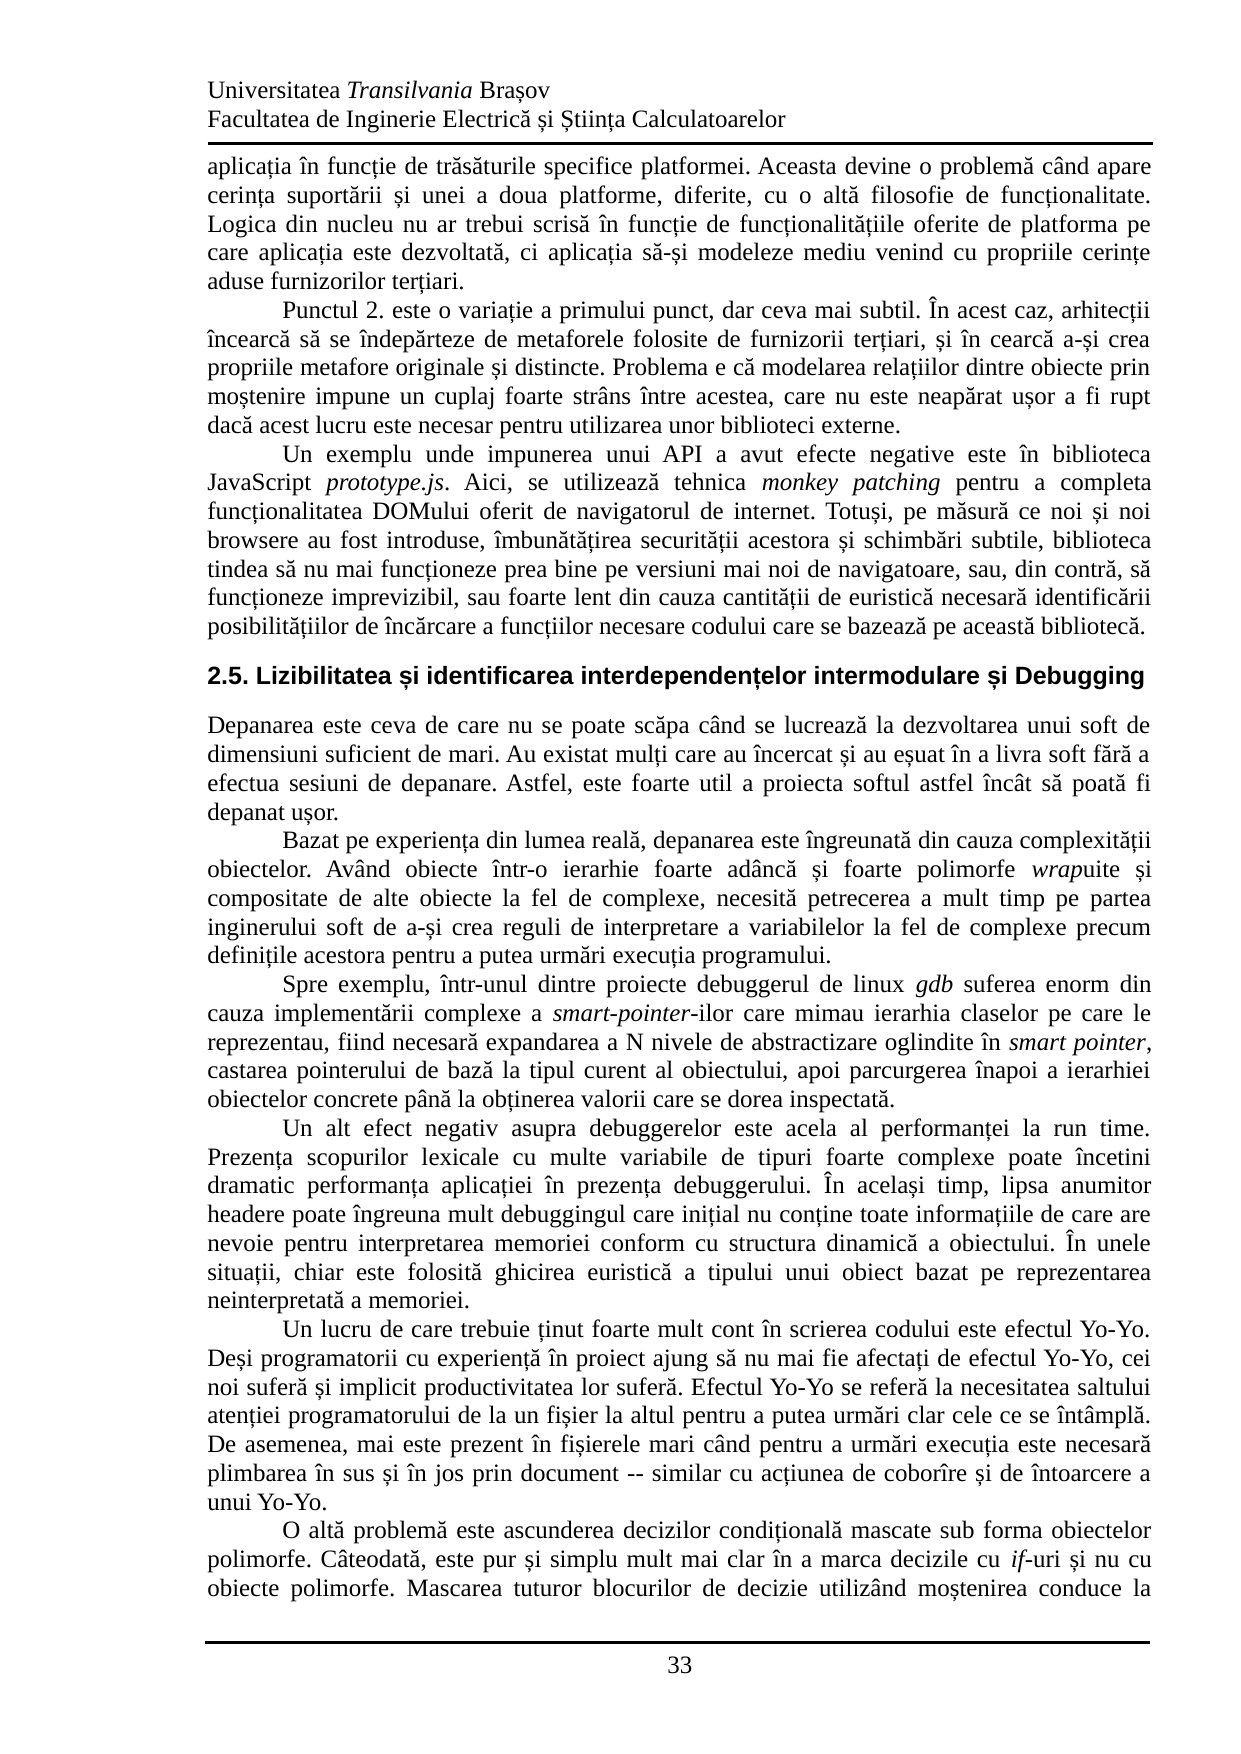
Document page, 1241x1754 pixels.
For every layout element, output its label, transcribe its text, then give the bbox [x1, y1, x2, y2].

text Un alt efect negativ asupra debuggerelor este acela al performanței la run time. Prezența scopurilor lexicale cu multe variabile de tipuri foarte complexe poate încetini dramatic performanța aplicației în prezența debuggerului. În același timp, lipsa anumitor headere poate îngreuna mult debuggingul care inițial nu conține toate informațiile de care are nevoie pentru interpretarea memoriei conform cu structura dinamică a obiectului. În unele situații, chiar este folosită ghicirea euristică a tipului unui obiect bazat pe reprezentarea neinterpretată a memoriei. [207, 1113, 1152, 1314]
text Punctul 2. este o variație a primului punct, dar ceva mai subtil. În acest caz, arhitecții încearcă să se îndepărteze de metaforele folosite de furnizorii terțiari, și în cearcă a-și crea propriile metafore originale și distincte. Problema e că modelarea relațiilor dintre obiecte prin moștenire impune un cuplaj foarte strâns între acestea, care nu este neapărat ușor a fi rupt dacă acest lucru este necesar pentru utilizarea unor biblioteci externe. [207, 295, 1152, 439]
text Un lucru de care trebuie ținut foarte mult cont în scrierea codului este efectul Yo-Yo. Deși programatorii cu experiență în proiect ajung să nu mai fie afectați de efectul Yo-Yo, cei noi suferă și implicit productivitatea lor suferă. Efectul Yo-Yo se referă la necesitatea saltului atenției programatorului de la un fișier la altul pentru a putea urmări clar cele ce se întâmplă. De asemenea, mai este prezent în fișierele mari când pentru a urmări execuția este necesară plimbarea în sus și în jos prin document -- similar cu acțiunea de coborîre și de întoarcere a unui Yo-Yo. [207, 1314, 1152, 1515]
subtitle Lizibilitatea și identificarea interdependențelor intermodulare și Debugging [207, 661, 1152, 689]
text Bazat pe experiența din lumea reală, depanarea este îngreunată din cauza complexității obiectelor. Având obiecte într-o ierarhie foarte adâncă și foarte polimorfe wrapuite și compositate de alte obiecte la fel de complexe, necesită petrecerea a mult timp pe partea inginerului soft de a-și crea reguli de interpretare a variabilelor la fel de complexe precum definițile acestora pentru a putea urmări execuția programului. [207, 825, 1152, 969]
text O altă problemă este ascunderea decizilor condițională mascate sub forma obiectelor polimorfe. Câteodată, este pur și simplu mult mai clar în a marca decizile cu if-uri și nu cu obiecte polimorfe. Mascarea tuturor blocurilor de decizie utilizând moștenirea conduce la [207, 1515, 1152, 1602]
text Un exemplu unde impunerea unui API a avut efecte negative este în biblioteca JavaScript prototype.js. Aici, se utilizează tehnica monkey patching pentru a completa funcționalitatea DOMului oferit de navigatorul de internet. Totuși, pe măsură ce noi și noi browsere au fost introduse, îmbunătățirea securității acestora și schimbări subtile, biblioteca tindea să nu mai funcționeze prea bine pe versiuni mai noi de navigatoare, sau, din contră, să funcționeze imprevizibil, sau foarte lent din cauza cantității de euristică necesară identificării posibilitățiilor de încărcare a funcțiilor necesare codului care se bazează pe această bibliotecă. [207, 439, 1152, 640]
text aplicația în funcție de trăsăturile specifice platformei. Aceasta devine o problemă când apare cerința suportării și unei a doua platforme, diferite, cu o altă filosofie de funcționalitate. Logica din nucleu nu ar trebui scrisă în funcție de funcționalitățiile oferite de platforma pe care aplicația este dezvoltată, ci aplicația să-și modeleze mediu venind cu propriile cerințe aduse furnizorilor terțiari. [207, 151, 1152, 295]
text Spre exemplu, într-unul dintre proiecte debuggerul de linux gdb suferea enorm din cauza implementării complexe a smart-pointer-ilor care mimau ierarhia claselor pe care le reprezentau, fiind necesară expandarea a N nivele de abstractizare oglindite în smart pointer, castarea pointerului de bază la tipul curent al obiectului, apoi parcurgerea înapoi a ierarhiei obiectelor concrete până la obținerea valorii care se dorea inspectată. [207, 969, 1152, 1113]
text Depanarea este ceva de care nu se poate scăpa când se lucrează la dezvoltarea unui soft de dimensiuni suficient de mari. Au existat mulți care au încercat și au eșuat în a livra soft fără a efectua sesiuni de depanare. Astfel, este foarte util a proiecta softul astfel încât să poată fi depanat ușor. [207, 710, 1152, 825]
